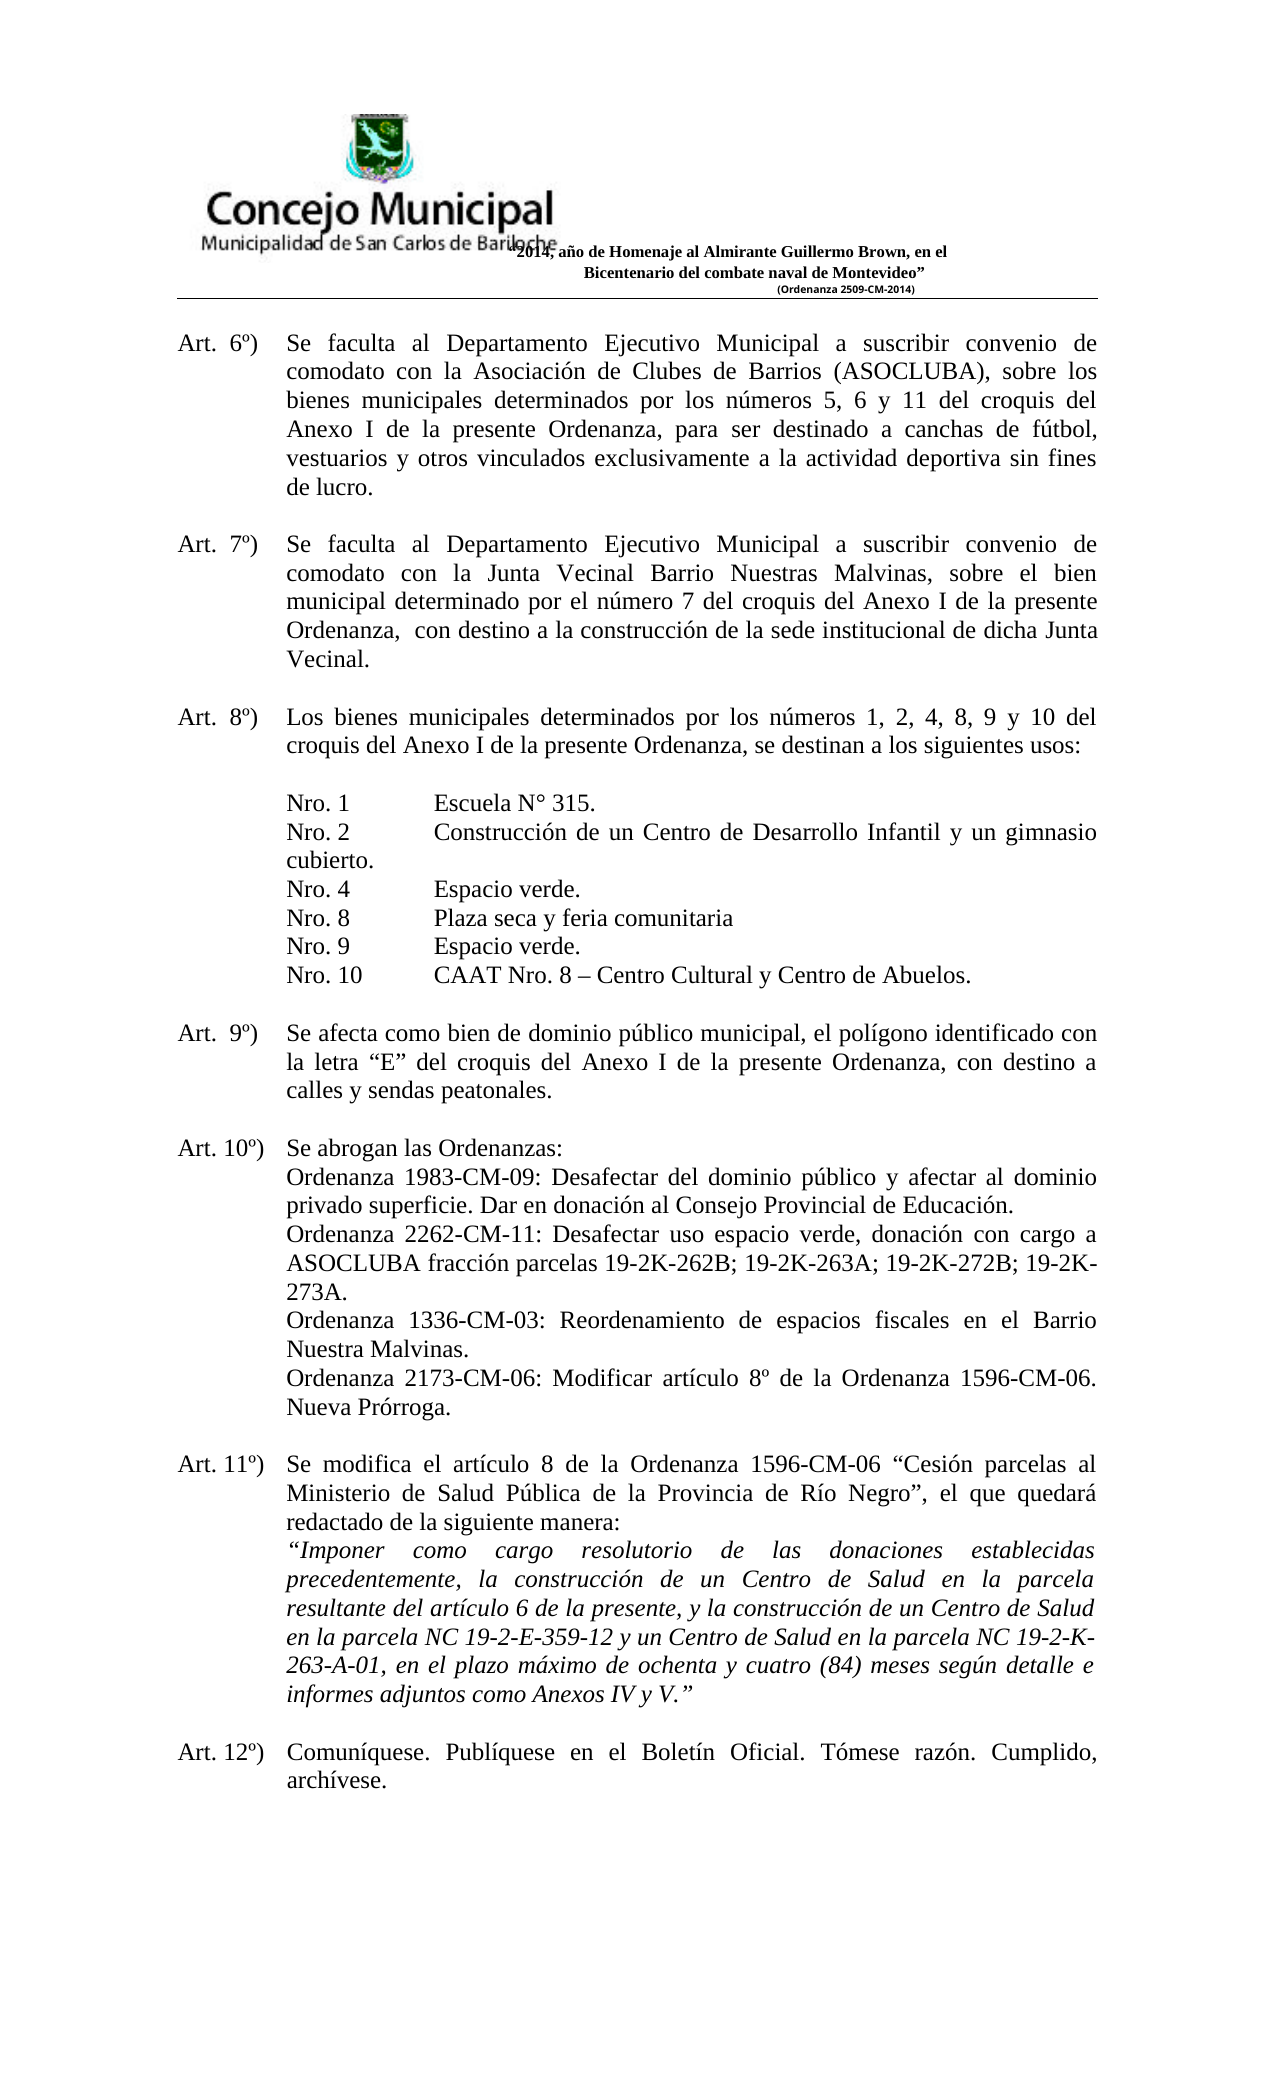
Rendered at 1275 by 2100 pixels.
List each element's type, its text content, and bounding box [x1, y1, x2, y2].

table_cell Art. 7º) [170, 529, 279, 702]
table_cell Los bienes municipales determinados por los números 1, 2, 4, 8, 9 y 10 del croquis del Anexo I de la presente Ordenanza, se destinan a los siguientes usos: Nro. 1 Escuela N° 315. Nro. 2 Construcción de un Centro de Desarrollo Infantil y un gimnasio cubierto. Nro. 4 Espacio verde. Nro. 8 Plaza seca y feria comunitaria Nro. 9 Espacio verde. Nro. 10 CAAT Nro. 8 – Centro Cultural y Centro de Abuelos. [279, 702, 1105, 1018]
table_cell Art. 9º) [170, 1018, 279, 1133]
table_cell Se modifica el artículo 8 de la Ordenanza 1596-CM-06 “Cesión parcelas al Ministerio de Salud Pública de la Provincia de Río Negro”, el que quedará redactado de la siguiente manera: “Imponer como cargo resolutorio de las donaciones establecidas precedentemente, la construcción de un Centro de Salud en la parcela resultante del artículo 6 de la presente, y la construcción de un Centro de Salud en la parcela NC 19-2-E-359-12 y un Centro de Salud en la parcela NC 19-2-K-263-A-01, en el plazo máximo de ochenta y cuatro (84) meses según detalle e informes adjuntos como Anexos IV y V.” [279, 1449, 1105, 1737]
table_cell Se faculta al Departamento Ejecutivo Municipal a suscribir convenio de comodato con la Asociación de Clubes de Barrios (ASOCLUBA), sobre los bienes municipales determinados por los números 5, 6 y 11 del croquis del Anexo I de la presente Ordenanza, para ser destinado a canchas de fútbol, vestuarios y otros vinculados exclusivamente a la actividad deportiva sin fines de lucro. [279, 328, 1105, 529]
table_cell Art. 11º) [170, 1449, 279, 1737]
table_cell Art. 6º) [170, 328, 279, 529]
table_cell Se abrogan las Ordenanzas: Ordenanza 1983-CM-09: Desafectar del dominio público y afectar al dominio privado superficie. Dar en donación al Consejo Provincial de Educación. Ordenanza 2262-CM-11: Desafectar uso espacio verde, donación con cargo a ASOCLUBA fracción parcelas 19-2K-262B; 19-2K-263A; 19-2K-272B; 19-2K-273A. Ordenanza 1336-CM-03: Reordenamiento de espacios fiscales en el Barrio Nuestra Malvinas. Ordenanza 2173-CM-06: Modificar artículo 8º de la Ordenanza 1596-CM-06. Nueva Prórroga. [279, 1133, 1105, 1449]
table_cell Art. 8º) [170, 702, 279, 1018]
table_cell Comuníquese. Publíquese en el Boletín Oficial. Tómese razón. Cumplido, archívese. [279, 1737, 1105, 1794]
table_cell Se faculta al Departamento Ejecutivo Municipal a suscribir convenio de comodato con la Junta Vecinal Barrio Nuestras Malvinas, sobre el bien municipal determinado por el número 7 del croquis del Anexo I de la presente Ordenanza, con destino a la construcción de la sede institucional de dicha Junta Vecinal. [279, 529, 1105, 702]
picture [177, 114, 589, 264]
table_cell Art. 12º) [170, 1737, 279, 1794]
table_cell Se afecta como bien de dominio público municipal, el polígono identificado con la letra “E” del croquis del Anexo I de la presente Ordenanza, con destino a calles y sendas peatonales. [279, 1018, 1105, 1133]
table_cell Art. 10º) [170, 1133, 279, 1449]
